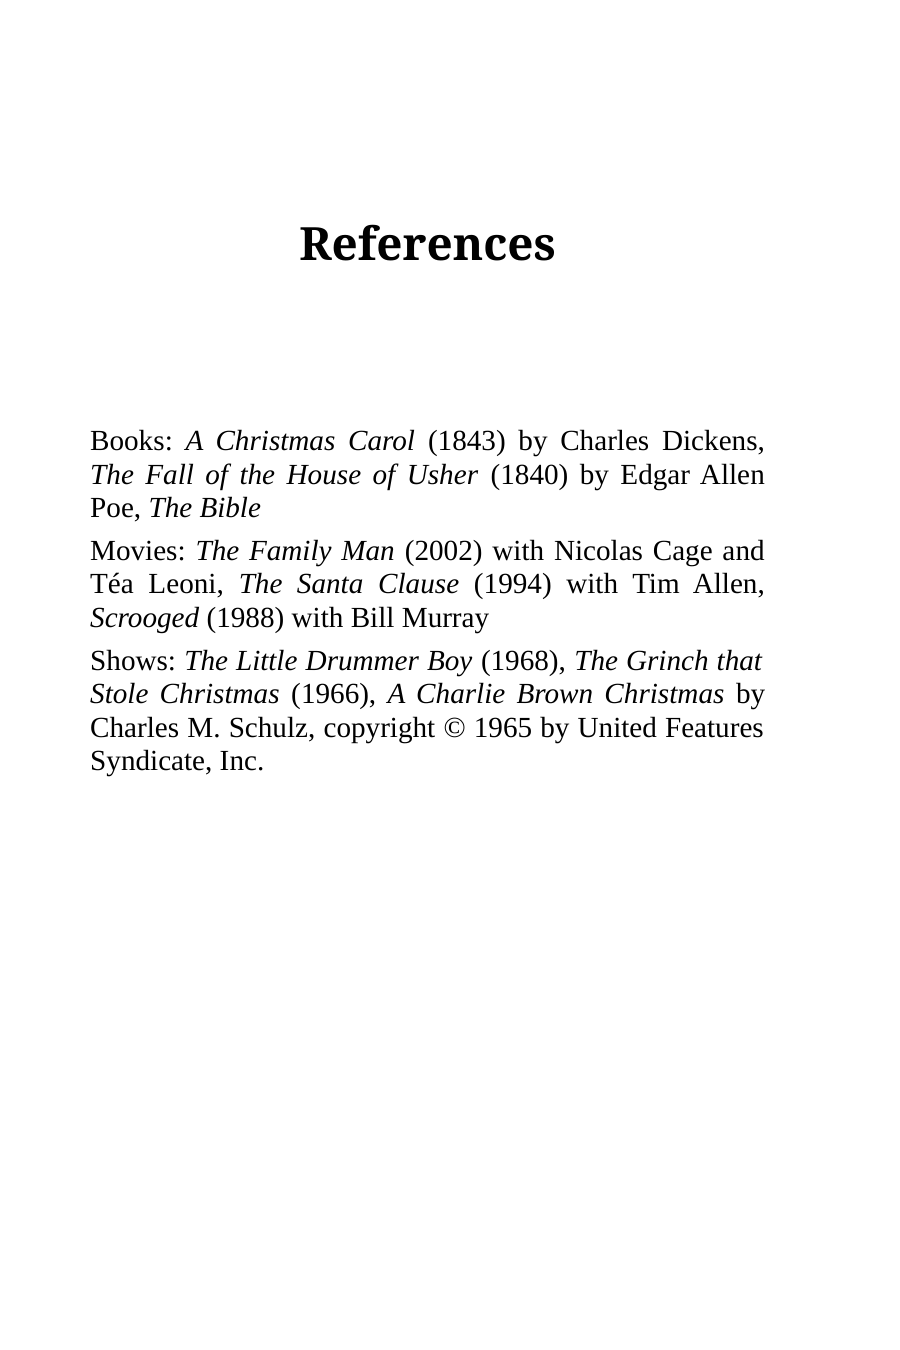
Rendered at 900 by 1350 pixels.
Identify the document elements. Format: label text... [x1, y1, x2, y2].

text Shows: The Little Drummer Boy (1968), The Grinch that Stole Christmas (1966), A Charlie Brown Christmas by Charles M. Schulz, copyright © 1965 by United Features Syndicate, Inc. [90, 643, 765, 777]
subtitle References [90, 211, 765, 273]
text Movies: The Family Man (2002) with Nicolas Cage and Téa Leoni, The Santa Clause (1994) with Tim Allen, Scrooged (1988) with Bill Murray [90, 533, 765, 634]
text Books: A Christmas Carol (1843) by Charles Dickens, The Fall of the House of Usher (1840) by Edgar Allen Poe, The Bible [90, 423, 765, 524]
